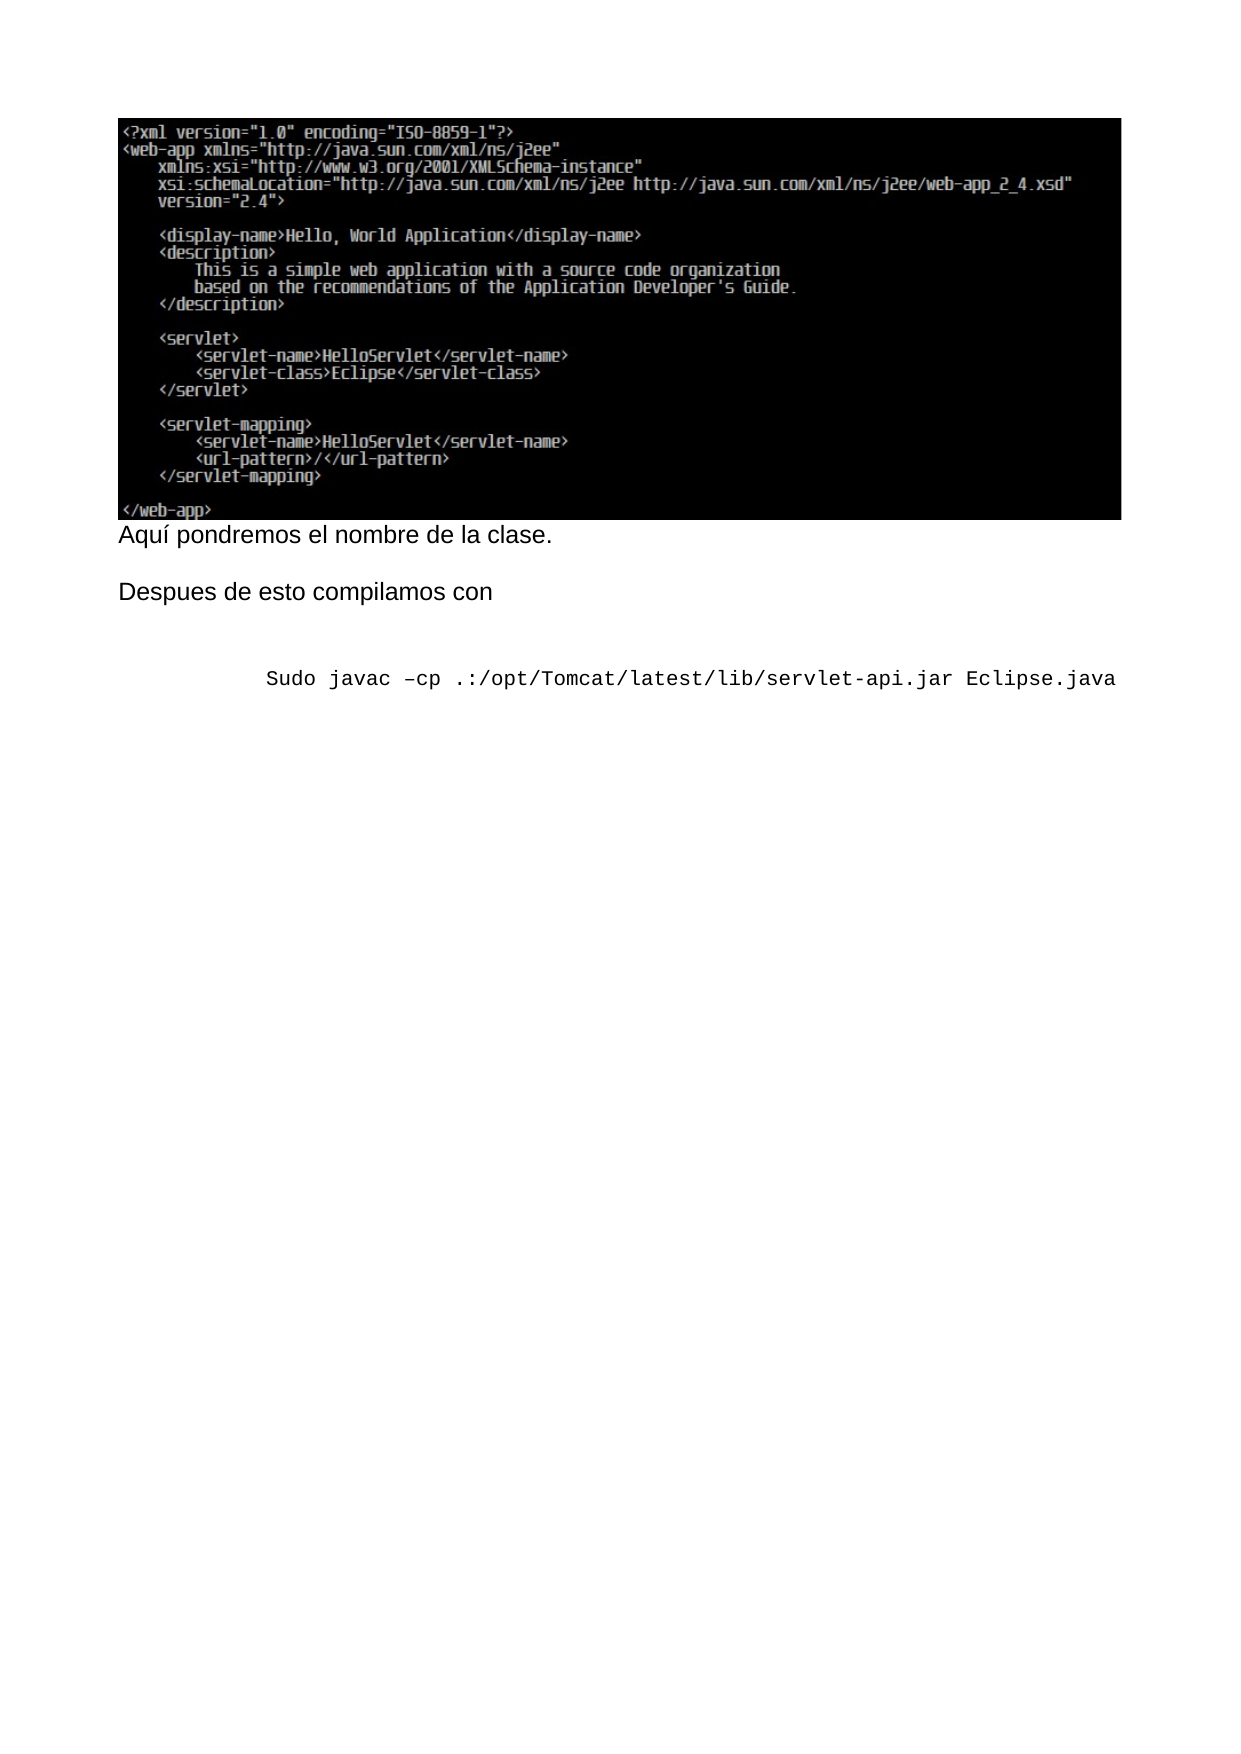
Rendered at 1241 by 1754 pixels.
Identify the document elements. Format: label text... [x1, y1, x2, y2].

text Aquí pondremos el nombre de la clase. [118, 520, 1122, 548]
text Sudo javac –cp .:/opt/Tomcat/latest/lib/servlet-api.jar Eclipse.java [118, 663, 1122, 692]
text Despues de esto compilamos con [118, 577, 1122, 606]
